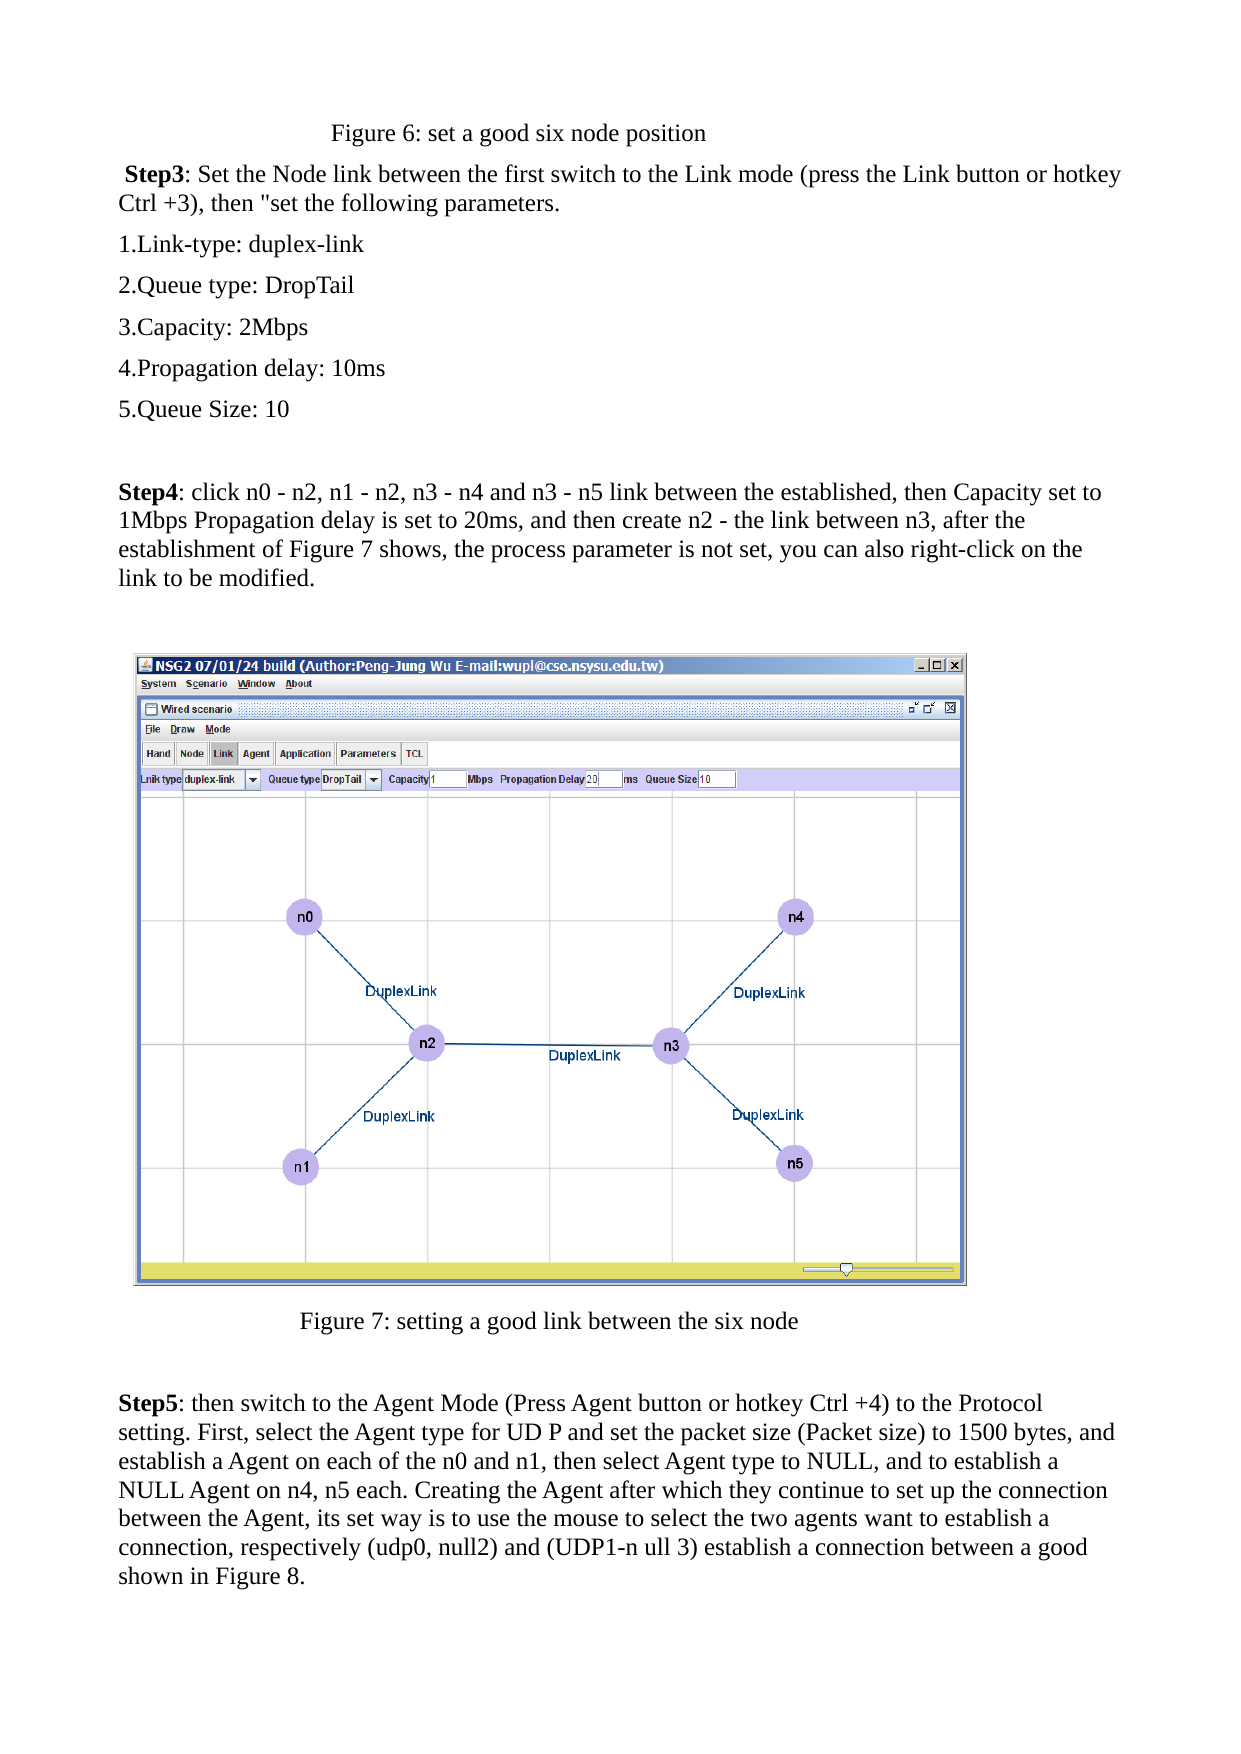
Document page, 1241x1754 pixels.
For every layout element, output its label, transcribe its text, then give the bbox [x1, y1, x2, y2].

text Step5: then switch to the Agent Mode (Press Agent button or hotkey Ctrl +4) to the Protocol setting. First, select the Agent type for UD P and set the packet size (Packet size) to 1500 bytes, and establish a Agent on each of the n0 and n1, then select Agent type to NULL, and to establish a NULL Agent on n4, n5 each. Creating the Agent after which they continue to set up the connection between the Agent, its set way is to use the mouse to select the two agents want to establish a connection, respectively (udp0, null2) and (UDP1-n ull 3) establish a connection between a good shown in Figure 8. [118, 1388, 1122, 1590]
text 4.Propagation delay: 10ms [118, 353, 1122, 382]
text 1.Link-type: duplex-link [118, 229, 1122, 258]
text 5.Queue Size: 10 [118, 394, 1122, 423]
text 2.Queue type: DropTail [118, 271, 1122, 299]
text Step3: Set the Node link between the first switch to the Link mode (press the Link button or hotkey Ctrl +3), then "set the following parameters. [118, 159, 1122, 217]
text Figure 6: set a good six node position [118, 118, 1122, 147]
picture [133, 653, 967, 1286]
text Step4: click n0 - n2, n1 - n2, n3 - n4 and n3 - n5 link between the established, then Capacity set to 1Mbps Propagation delay is set to 20ms, and then create n2 - the link between n3, after the establishment of Figure 7 shows, the process parameter is not set, you can also right-click on the link to be modified. [118, 477, 1122, 592]
text Figure 7: setting a good link between the six node [118, 1306, 1122, 1335]
text 3.Capacity: 2Mbps [118, 312, 1122, 341]
